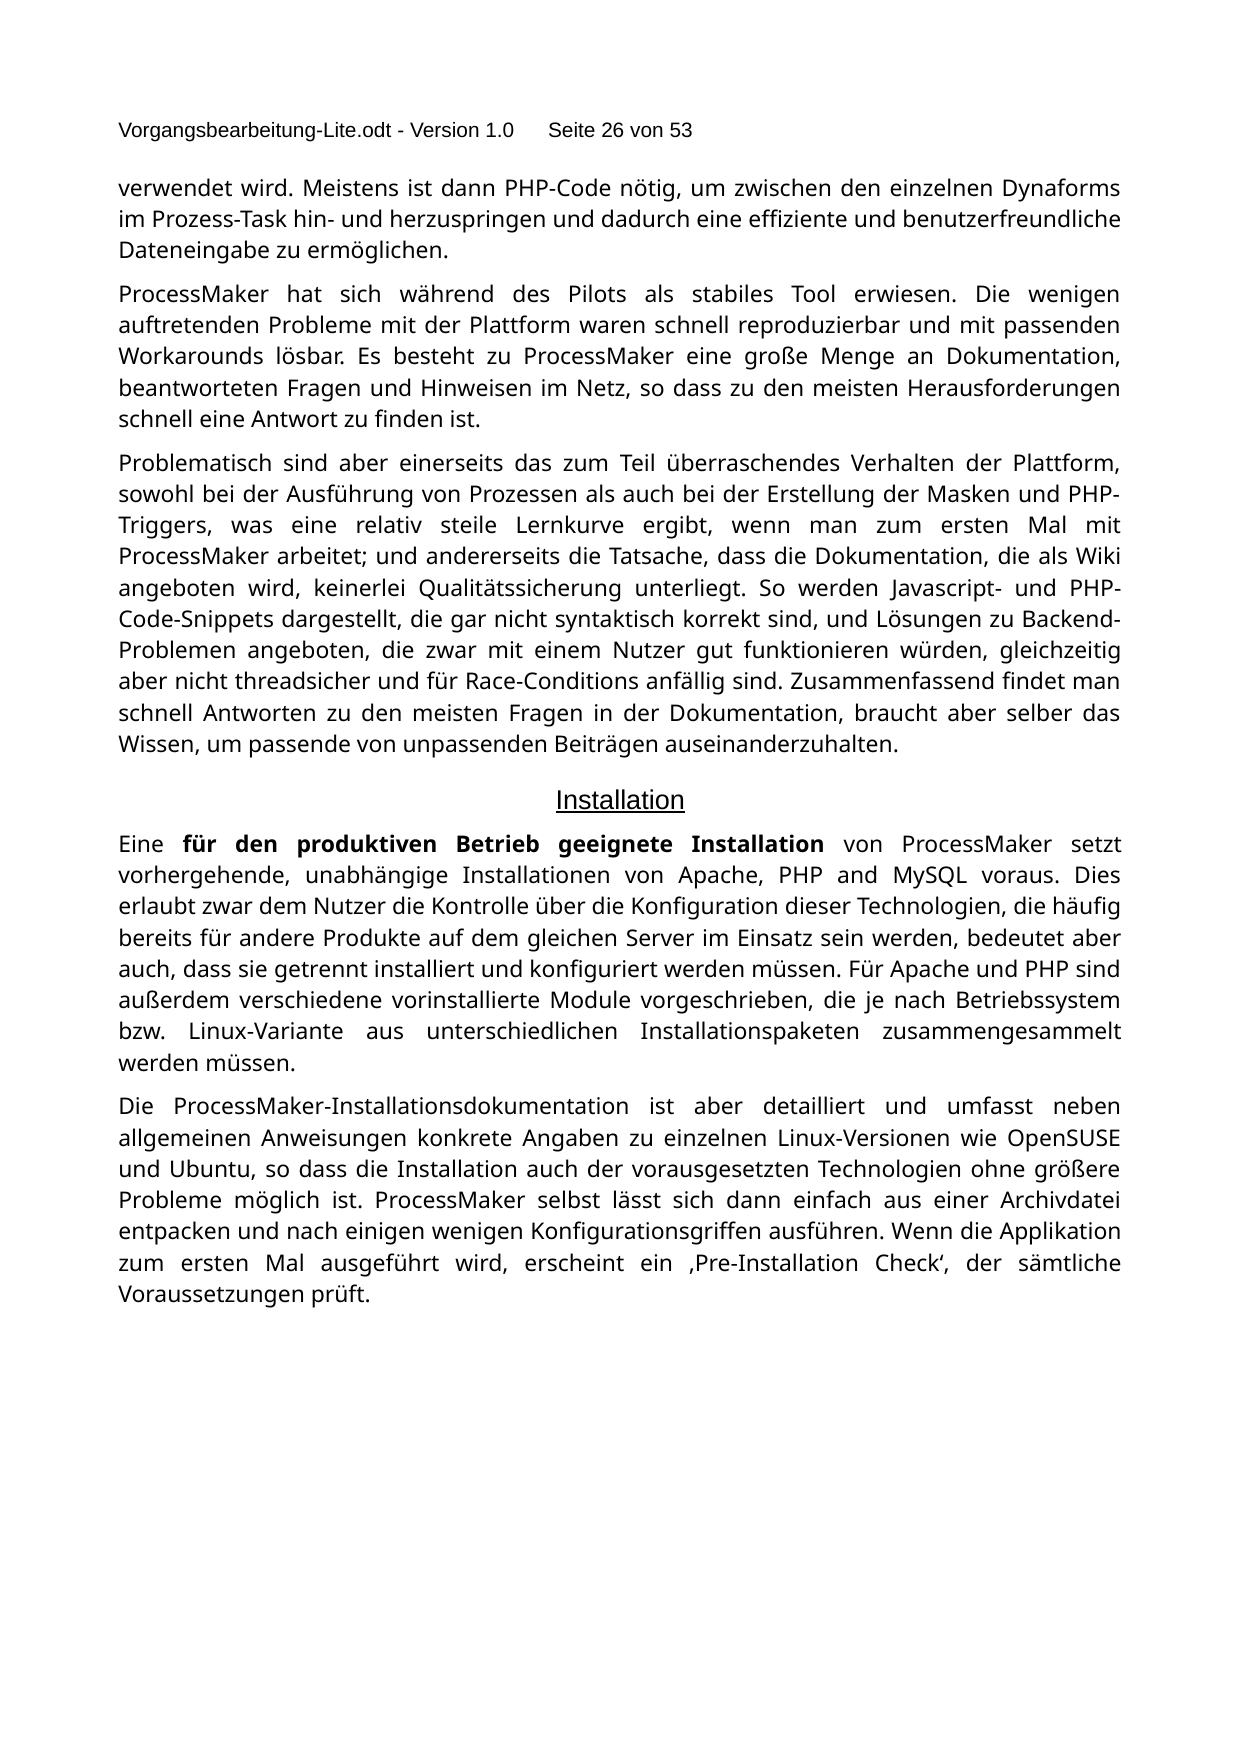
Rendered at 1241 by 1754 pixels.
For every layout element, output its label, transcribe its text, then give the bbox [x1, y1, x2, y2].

text Problematisch sind aber einerseits das zum Teil überraschendes Verhalten der Plattform, sowohl bei der Ausführung von Prozessen als auch bei der Erstellung der Masken und PHP-Triggers, was eine relativ steile Lernkurve ergibt, wenn man zum ersten Mal mit ProcessMaker arbeitet; und andererseits die Tatsache, dass die Dokumentation, die als Wiki angeboten wird, keinerlei Qualitätssicherung unterliegt. So werden Javascript- und PHP-Code-Snippets dargestellt, die gar nicht syntaktisch korrekt sind, und Lösungen zu Backend-Problemen angeboten, die zwar mit einem Nutzer gut funktionieren würden, gleichzeitig aber nicht threadsicher und für Race-Conditions anfällig sind. Zusammenfassend findet man schnell Antworten zu den meisten Fragen in der Dokumentation, braucht aber selber das Wissen, um passende von unpassenden Beiträgen auseinanderzuhalten. [118, 447, 1122, 759]
text Installation [118, 784, 1122, 815]
text verwendet wird. Meistens ist dann PHP-Code nötig, um zwischen den einzelnen Dynaforms im Prozess-Task hin- und herzuspringen und dadurch eine effiziente und benutzerfreundliche Dateneingabe zu ermöglichen. [118, 172, 1122, 265]
text Die ProcessMaker-Installationsdokumentation ist aber detailliert und umfasst neben allgemeinen Anweisungen konkrete Angaben zu einzelnen Linux-Versionen wie OpenSUSE und Ubuntu, so dass die Installation auch der vorausgesetzten Technologien ohne größere Probleme möglich ist. ProcessMaker selbst lässt sich dann einfach aus einer Archivdatei entpacken und nach einigen wenigen Konfigurationsgriffen ausführen. Wenn die Applikation zum ersten Mal ausgeführt wird, erscheint ein ‚Pre-Installation Check‘, der sämtliche Voraussetzungen prüft. [118, 1090, 1122, 1309]
text Eine für den produktiven Betrieb geeignete Installation von ProcessMaker setzt vorhergehende, unabhängige Installationen von Apache, PHP and MySQL voraus. Dies erlaubt zwar dem Nutzer die Kontrolle über die Konfiguration dieser Technologien, die häufig bereits für andere Produkte auf dem gleichen Server im Einsatz sein werden, bedeutet aber auch, dass sie getrennt installiert und konfiguriert werden müssen. Für Apache und PHP sind außerdem verschiedene vorinstallierte Module vorgeschrieben, die je nach Betriebssystem bzw. Linux-Variante aus unterschiedlichen Installationspaketen zusammengesammelt werden müssen. [118, 828, 1122, 1078]
text ProcessMaker hat sich während des Pilots als stabiles Tool erwiesen. Die wenigen auftretenden Probleme mit der Plattform waren schnell reproduzierbar und mit passenden Workarounds lösbar. Es besteht zu ProcessMaker eine große Menge an Dokumentation, beantworteten Fragen und Hinweisen im Netz, so dass zu den meisten Herausforderungen schnell eine Antwort zu finden ist. [118, 278, 1122, 434]
